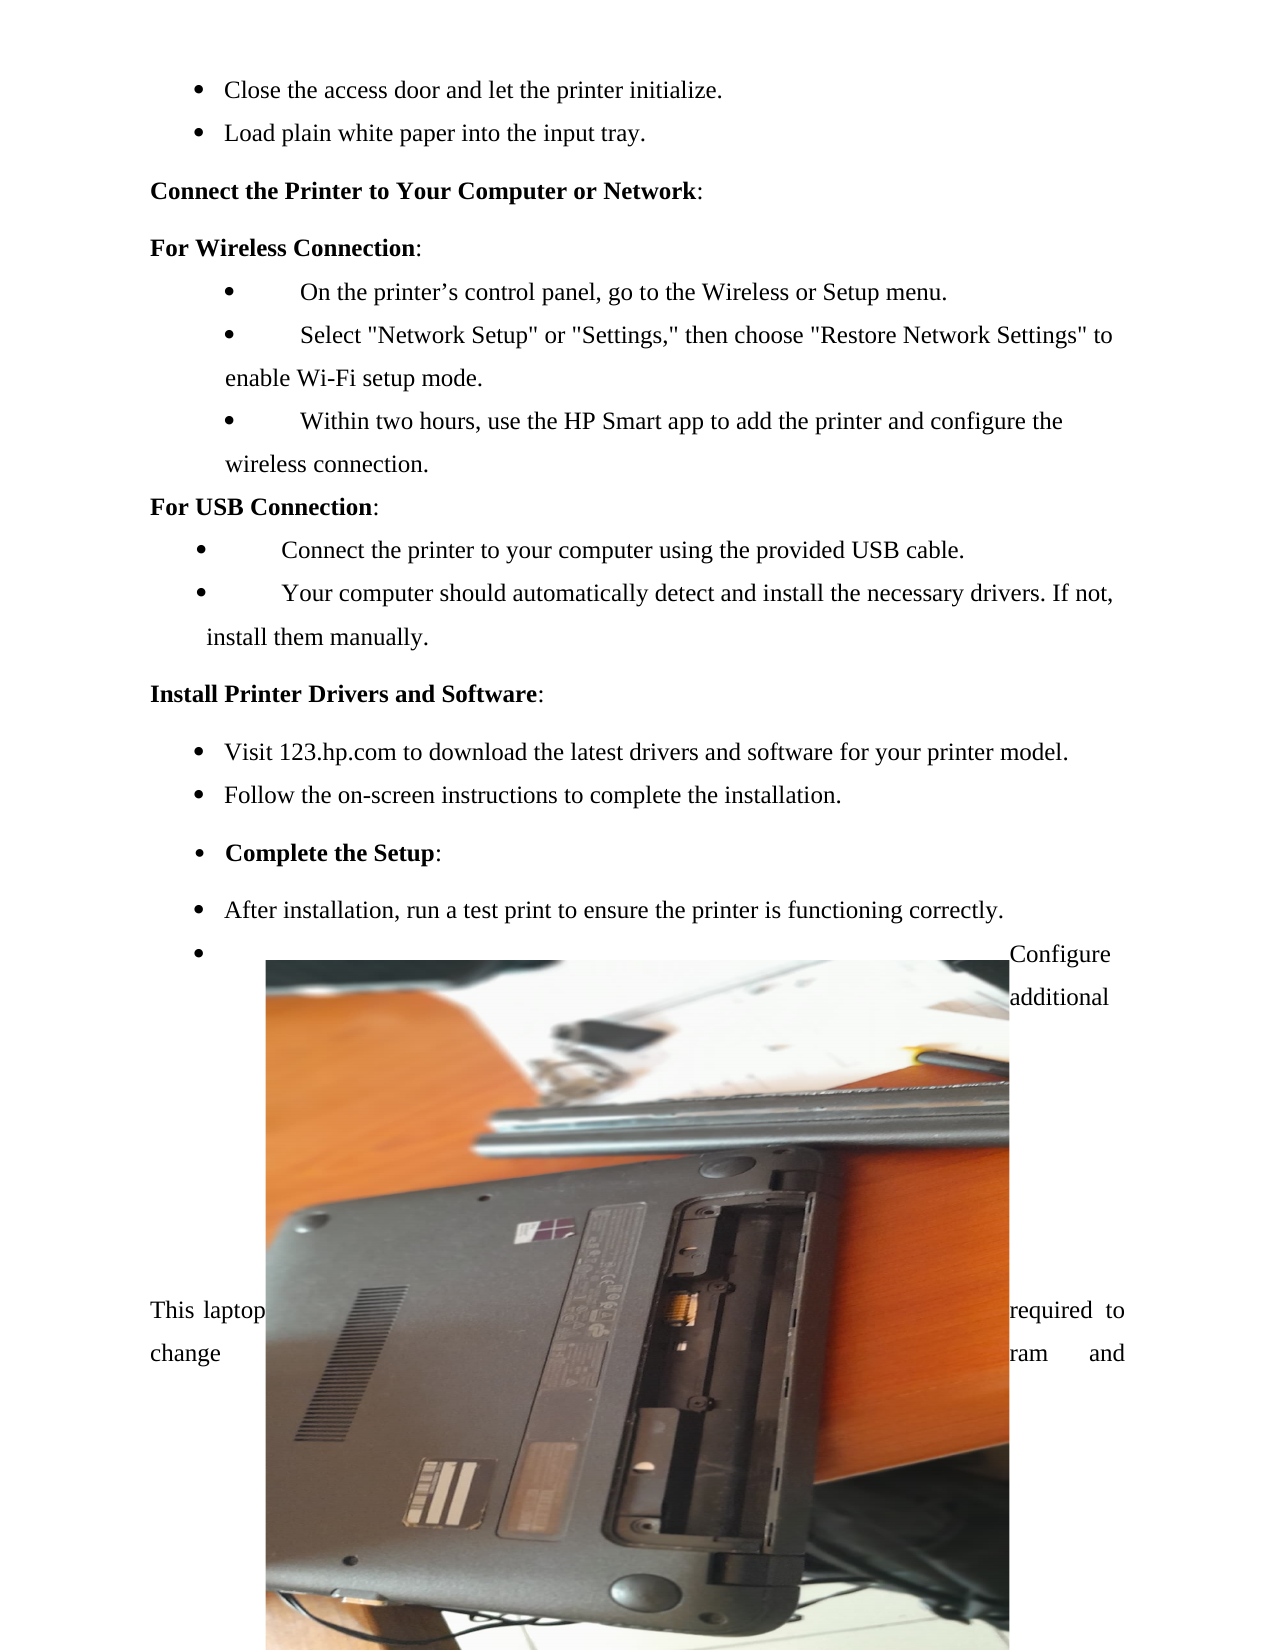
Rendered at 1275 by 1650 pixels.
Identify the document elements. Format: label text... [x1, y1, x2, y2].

list Select "Network Setup" or "Settings," then choose "Restore Network Settings" to enable Wi-Fi setup mode. [225, 320, 1125, 392]
text COMPUTER MAINTENENCE [150, 1231, 265, 1260]
text For USB Connection: [150, 492, 1125, 521]
text This laptop required to change ram and hard disk in order to increase the perfomance of the laptop [1010, 1295, 1125, 1367]
text This laptop required to change ram and hard disk in order to increase the perfomance of the laptop [150, 1295, 265, 1367]
list Follow the on-screen instructions to complete the installation. [194, 780, 1125, 809]
list Visit 123.hp.com to download the latest drivers and software for your printer model. [194, 737, 1125, 766]
list Your computer should automatically detect and install the necessary drivers. If not, install them manually. [197, 578, 1125, 650]
list Within two hours, use the HP Smart app to add the printer and configure the wireless connection. [225, 406, 1125, 478]
list Configure additional settings, such as the default paper size or print quality, based on your preferences. [194, 939, 1125, 1011]
list Connect the printer to your computer using the provided USB cable. [197, 535, 1125, 564]
list After installation, run a test print to ensure the printer is functioning correctly. [194, 896, 1125, 924]
list Close the access door and let the printer initialize. [194, 75, 1125, 104]
list Complete the Setup: [196, 838, 1125, 867]
text For Wireless Connection: [150, 233, 1125, 262]
text COMPUTER MAINTENENCE [1010, 1231, 1125, 1260]
list On the printer’s control panel, go to the Wireless or Setup menu. [225, 277, 1125, 305]
text Connect the Printer to Your Computer or Network: [150, 176, 1125, 204]
list Load plain white paper into the input tray. [194, 118, 1125, 147]
text Install Printer Drivers and Software: [150, 679, 1125, 708]
